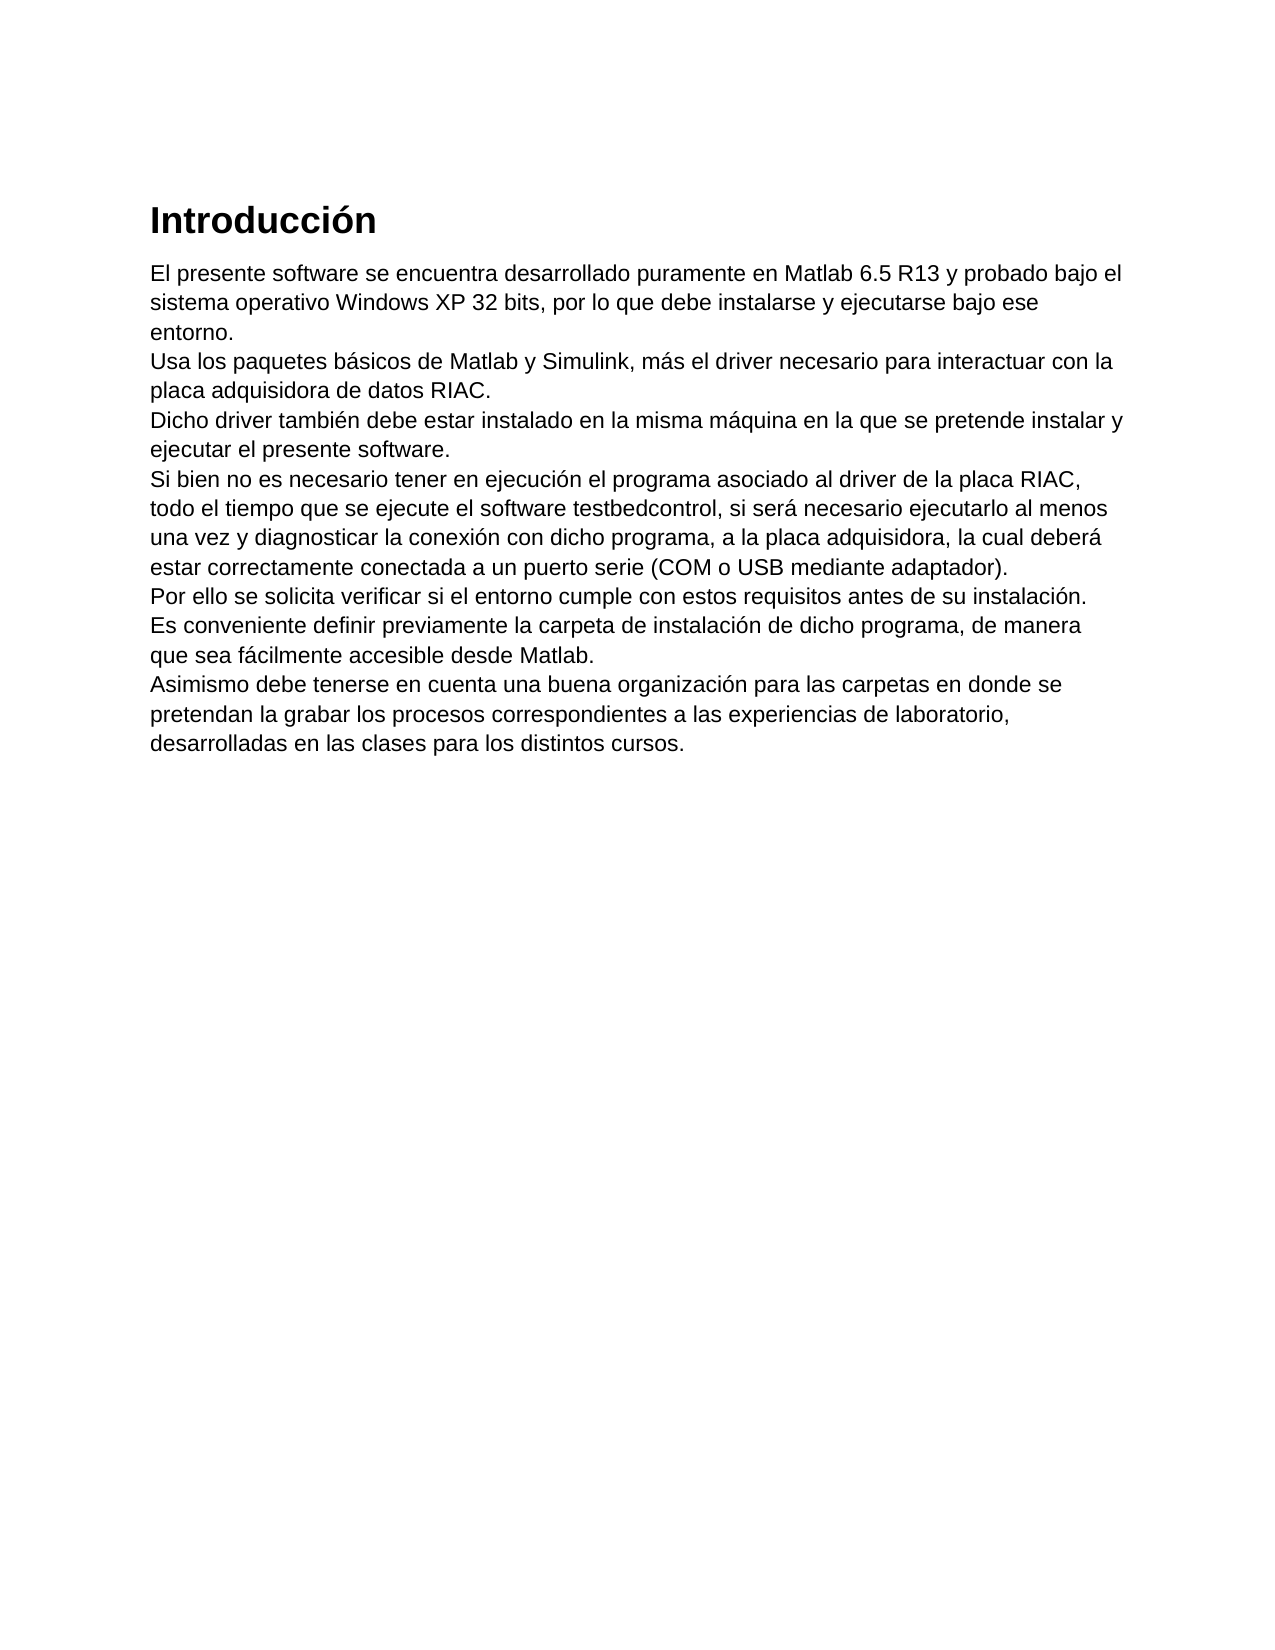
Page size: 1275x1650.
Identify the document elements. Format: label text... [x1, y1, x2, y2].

text Dicho driver también debe estar instalado en la misma máquina en la que se pretende instalar y ejecutar el presente software. [150, 407, 1125, 462]
text Es conveniente definir previamente la carpeta de instalación de dicho programa, de manera que sea fácilmente accesible desde Matlab. [150, 613, 1125, 668]
text Usa los paquetes básicos de Matlab y Simulink, más el driver necesario para interactuar con la placa adquisidora de datos RIAC. [150, 349, 1125, 404]
subtitle Introducción [150, 200, 1125, 242]
text El presente software se encuentra desarrollado puramente en Matlab 6.5 R13 y probado bajo el sistema operativo Windows XP 32 bits, por lo que debe instalarse y ejecutarse bajo ese entorno. [150, 261, 1125, 345]
text Asimismo debe tenerse en cuenta una buena organización para las carpetas en donde se pretendan la grabar los procesos correspondientes a las experiencias de laboratorio, desarrolladas en las clases para los distintos cursos. [150, 672, 1125, 756]
text Por ello se solicita verificar si el entorno cumple con estos requisitos antes de su instalación. [150, 584, 1125, 609]
text Si bien no es necesario tener en ejecución el programa asociado al driver de la placa RIAC, todo el tiempo que se ejecute el software testbedcontrol, si será necesario ejecutarlo al menos una vez y diagnosticar la conexión con dicho programa, a la placa adquisidora, la cual deberá estar correctamente conectada a un puerto serie (COM o USB mediante adaptador). [150, 466, 1125, 580]
